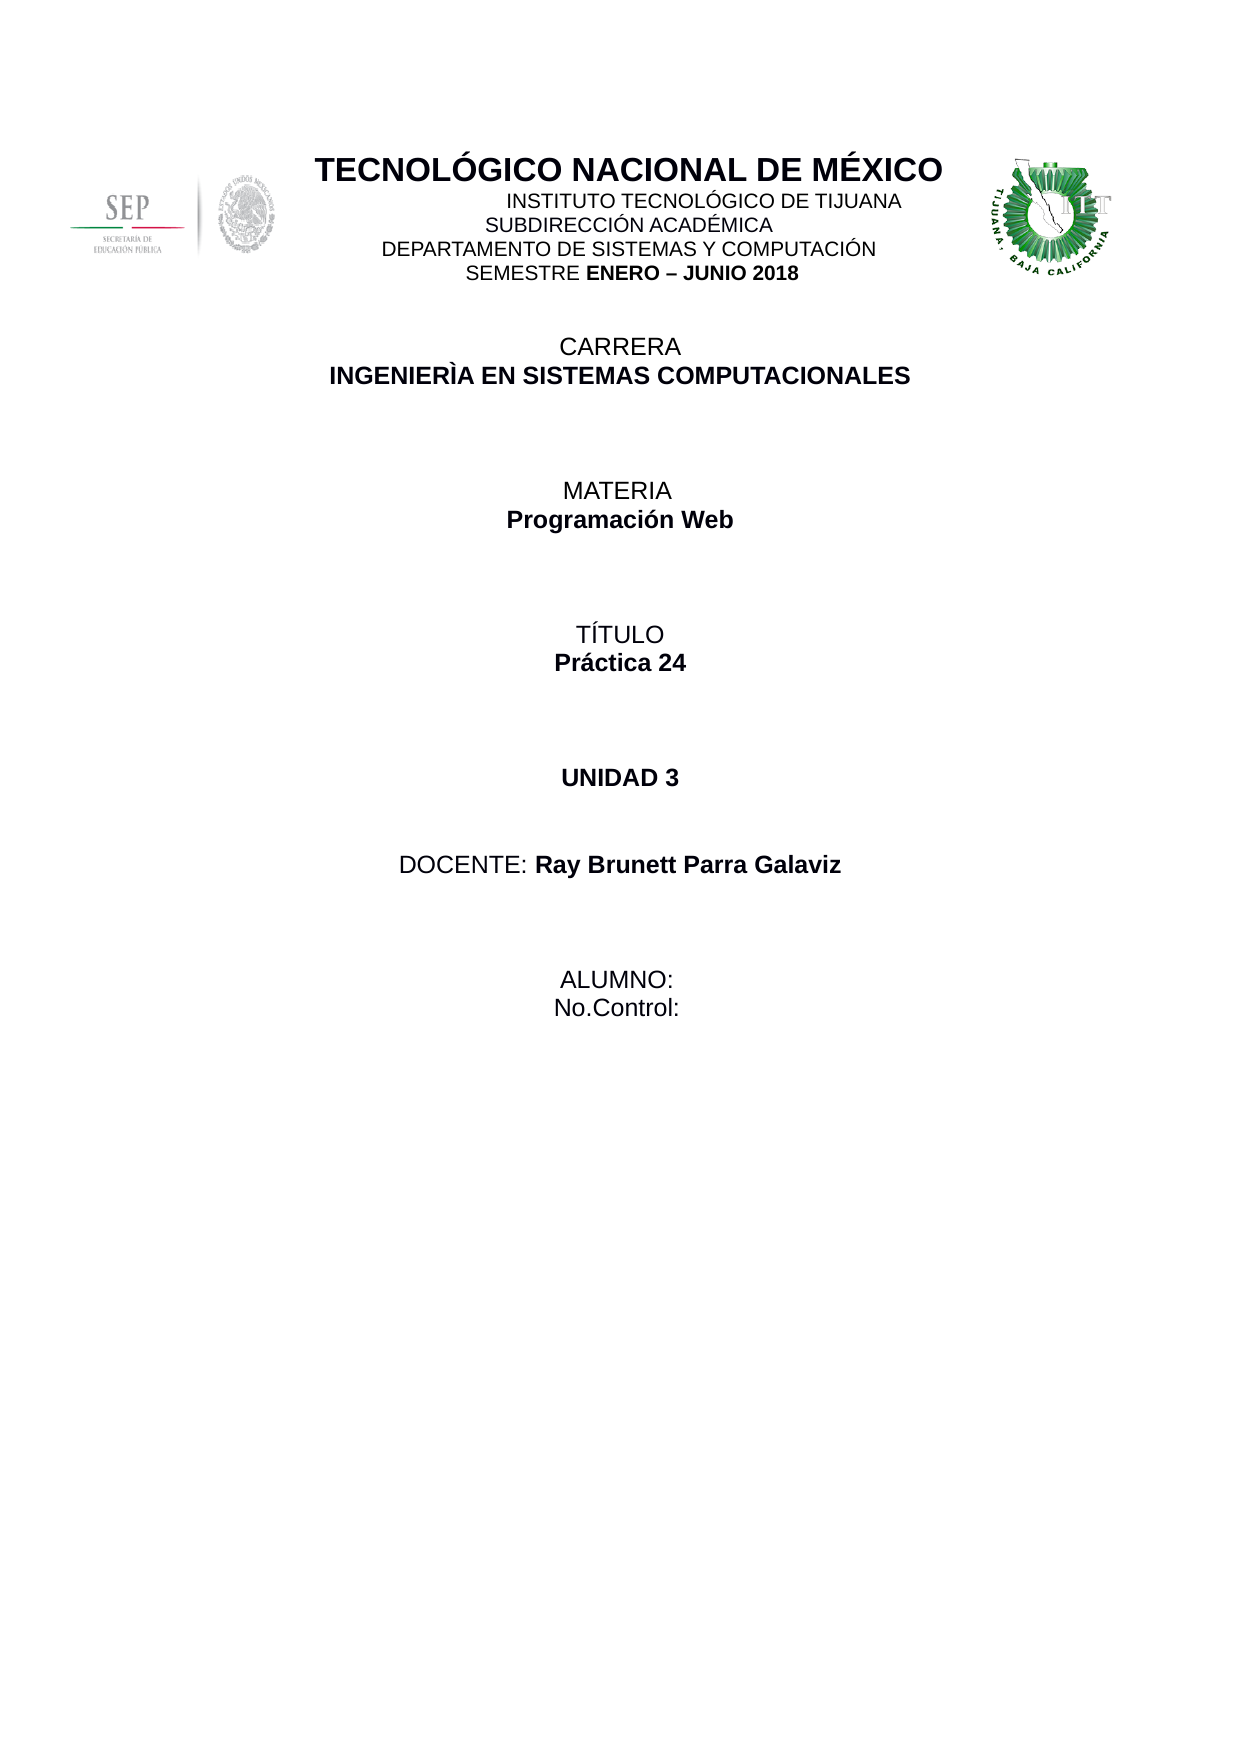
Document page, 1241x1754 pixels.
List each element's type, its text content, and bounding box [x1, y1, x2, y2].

text ALUMNO: [150, 965, 1090, 993]
text SUBDIRECCIÓN ACADÉMICA [275, 212, 982, 236]
subtitle MATERIA [150, 476, 1090, 505]
text Programación Web [150, 505, 1090, 533]
subtitle SEMESTRE ENERO – JUNIO 2018 [300, 260, 982, 284]
text TÍTULO [150, 620, 1090, 648]
text TECNOLÓGICO NACIONAL DE MÉXICO [150, 150, 982, 188]
text DOCENTE: Ray Brunett Parra Galaviz [150, 850, 1090, 878]
text UNIDAD 3 [150, 763, 1090, 792]
subtitle INSTITUTO TECNOLÓGICO DE TIJUANA [275, 188, 982, 212]
subtitle CARRERA [150, 332, 1090, 361]
subtitle DEPARTAMENTO DE SISTEMAS Y COMPUTACIÓN [275, 236, 982, 260]
text Práctica 24 [150, 648, 1090, 677]
text INGENIERÌA EN SISTEMAS COMPUTACIONALES [150, 361, 1090, 390]
picture [982, 150, 1119, 284]
text No.Control: [150, 993, 1090, 1022]
picture [68, 172, 275, 262]
